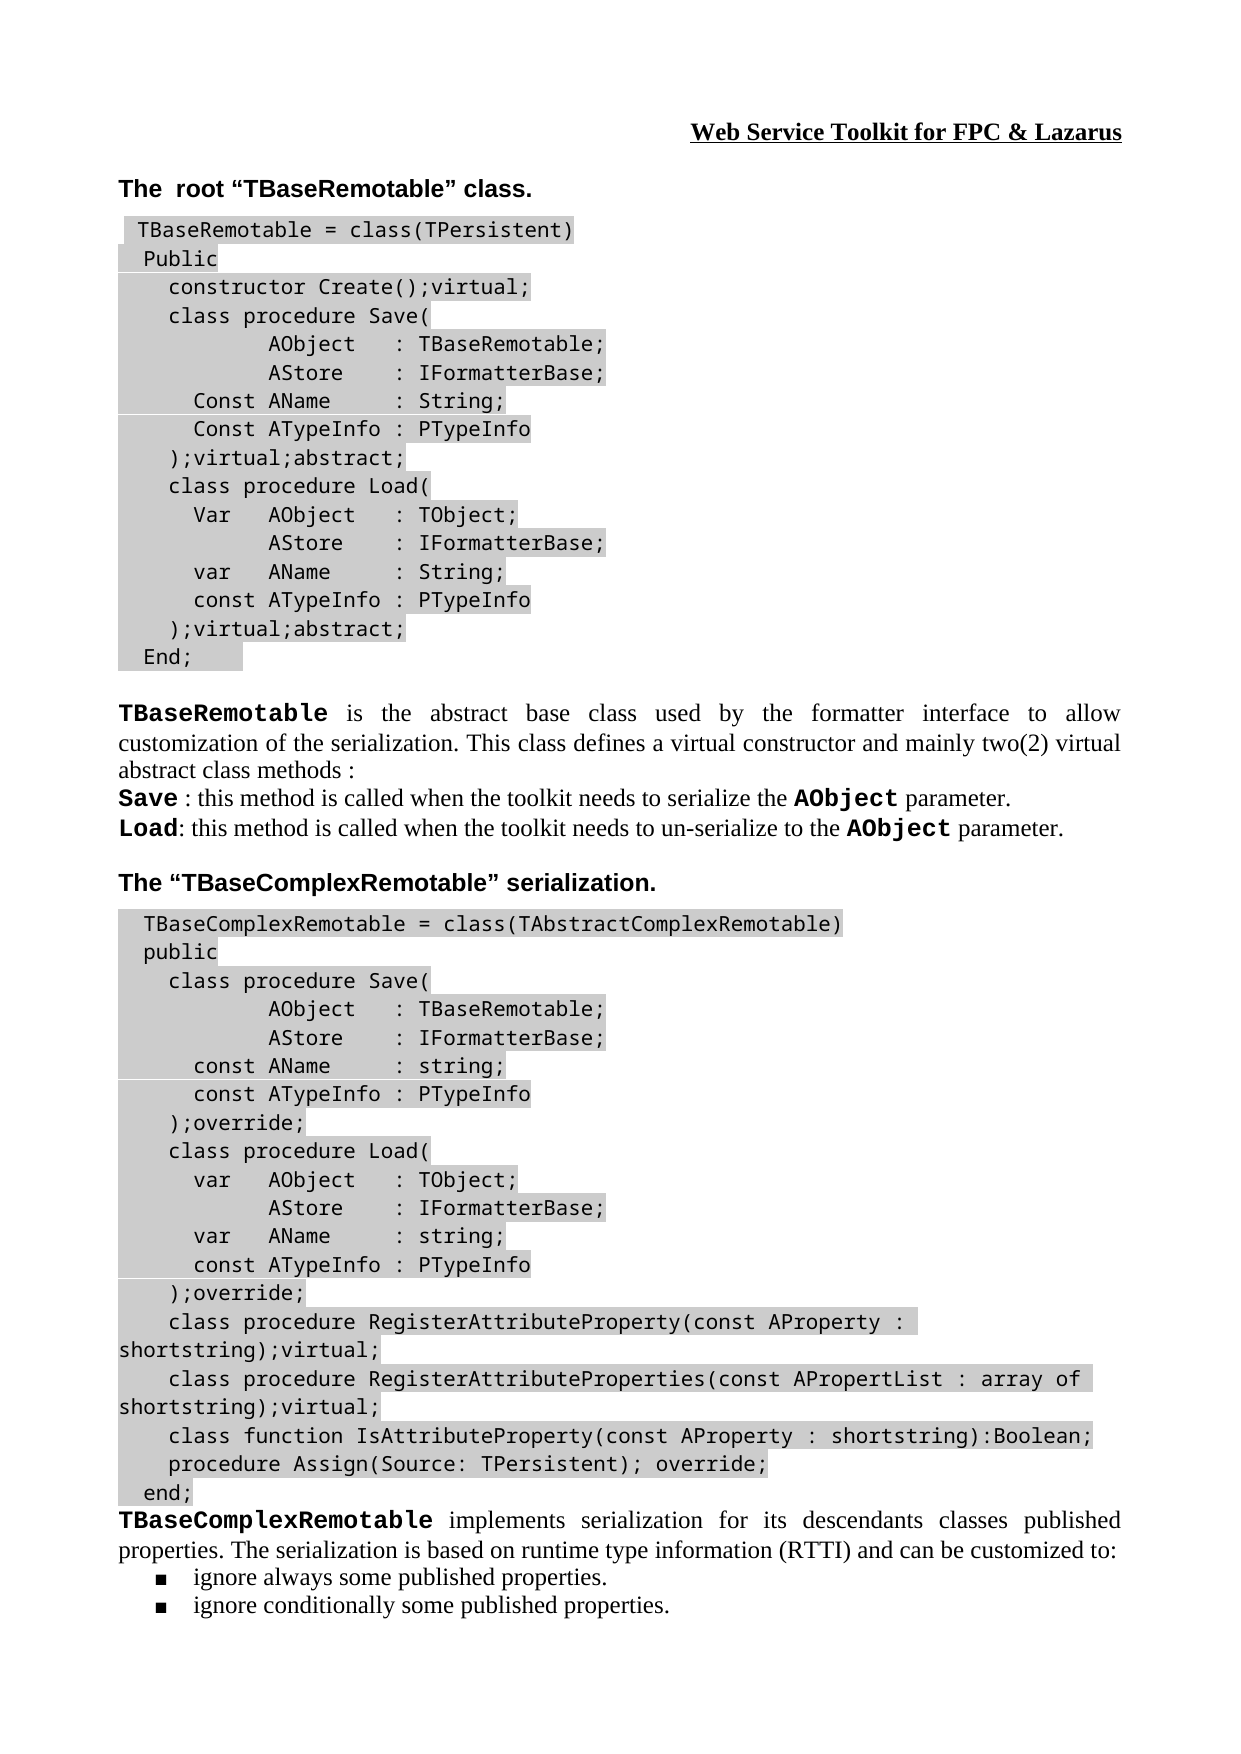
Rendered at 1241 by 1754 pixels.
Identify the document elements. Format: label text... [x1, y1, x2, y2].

text Const AName : String; [118, 386, 1122, 414]
text );override; [118, 1108, 1122, 1136]
text AStore : IFormatterBase; [118, 1193, 1122, 1222]
text class procedure Save( [118, 301, 1122, 329]
text class procedure RegisterAttributeProperties(const APropertList : array of shortstring);virtual; [118, 1364, 1122, 1421]
text AObject : TBaseRemotable; [118, 994, 1122, 1023]
text var AName : String; [118, 557, 1122, 585]
list ignore always some published properties. [156, 1563, 1122, 1591]
text Const ATypeInfo : PTypeInfo [118, 414, 1122, 443]
text TBaseComplexRemotable implements serialization for its descendants classes published properties. The serialization is based on runtime type information (RTTI) and can be customized to: [118, 1506, 1122, 1563]
text End; [118, 642, 1122, 671]
text Save : this method is called when the toolkit needs to serialize the AObject parameter. [118, 784, 1122, 814]
text AStore : IFormatterBase; [118, 528, 1122, 557]
text class procedure Load( [118, 471, 1122, 500]
list ignore conditionally some published properties. [156, 1591, 1122, 1619]
text TBaseComplexRemotable = class(TAbstractComplexRemotable) [118, 909, 1122, 937]
text class function IsAttributeProperty(const AProperty : shortstring):Boolean; [118, 1421, 1122, 1449]
text var AObject : TObject; [118, 1165, 1122, 1193]
text const AName : string; [118, 1051, 1122, 1079]
text const ATypeInfo : PTypeInfo [118, 1079, 1122, 1108]
text const ATypeInfo : PTypeInfo [118, 585, 1122, 614]
text );virtual;abstract; [118, 614, 1122, 642]
text AStore : IFormatterBase; [118, 1023, 1122, 1051]
text Load: this method is called when the toolkit needs to un-serialize to the AObject parameter. [118, 814, 1122, 844]
text Public [118, 244, 1122, 272]
text procedure Assign(Source: TPersistent); override; [118, 1449, 1122, 1478]
text constructor Create();virtual; [118, 272, 1122, 301]
text class procedure Load( [118, 1136, 1122, 1165]
text end; [118, 1478, 1122, 1506]
text class procedure Save( [118, 966, 1122, 994]
text var AName : string; [118, 1222, 1122, 1250]
text const ATypeInfo : PTypeInfo [118, 1250, 1122, 1278]
text AStore : IFormatterBase; [118, 358, 1122, 386]
text );override; [118, 1278, 1122, 1307]
text public [118, 937, 1122, 966]
subtitle The “TBaseComplexRemotable” serialization. [118, 869, 1122, 896]
text );virtual;abstract; [118, 443, 1122, 471]
text TBaseRemotable is the abstract base class used by the formatter interface to allow customization of the serialization. This class defines a virtual constructor and mainly two(2) virtual abstract class methods : [118, 699, 1122, 784]
subtitle The root “TBaseRemotable” class. [118, 175, 1122, 203]
text class procedure RegisterAttributeProperty(const AProperty : shortstring);virtual; [118, 1307, 1122, 1364]
text TBaseRemotable = class(TPersistent) [118, 216, 1122, 244]
text Var AObject : TObject; [118, 500, 1122, 528]
text AObject : TBaseRemotable; [118, 329, 1122, 358]
